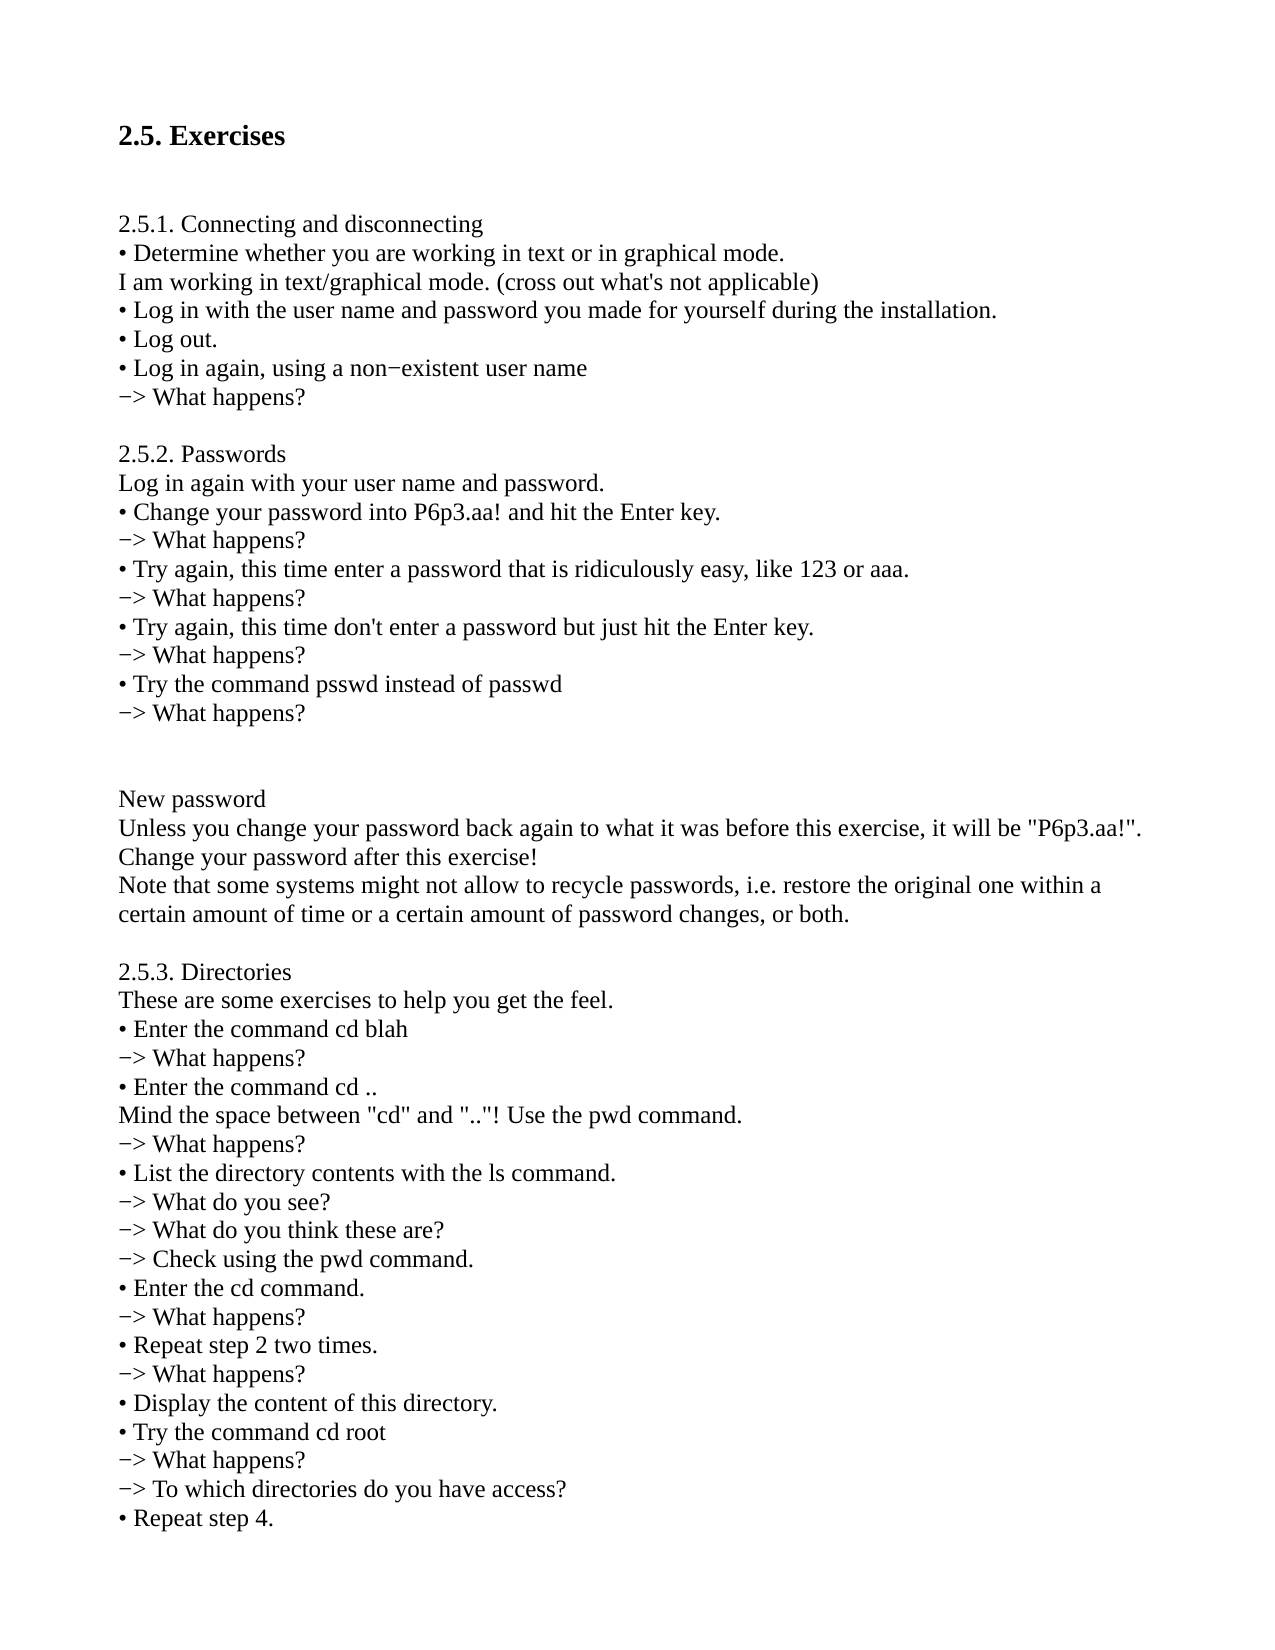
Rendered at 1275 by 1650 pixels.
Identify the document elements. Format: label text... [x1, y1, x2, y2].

text −> What happens? [118, 1359, 1157, 1388]
text • Enter the cd command. [118, 1273, 1157, 1302]
text • Try again, this time enter a password that is ridiculously easy, like 123 or aaa. [118, 554, 1157, 583]
text • Repeat step 2 two times. [118, 1330, 1157, 1359]
text 2.5.2. Passwords [118, 439, 1157, 468]
text • List the directory contents with the ls command. [118, 1158, 1157, 1187]
text • Change your password into P6p3.aa! and hit the Enter key. [118, 497, 1157, 525]
text −> What happens? [118, 1302, 1157, 1330]
text −> Check using the pwd command. [118, 1244, 1157, 1273]
text • Log in again, using a non−existent user name [118, 353, 1157, 382]
text −> What do you see? [118, 1187, 1157, 1215]
text Change your password after this exercise! [118, 842, 1157, 870]
text • Enter the command cd .. [118, 1072, 1157, 1100]
text −> To which directories do you have access? [118, 1474, 1157, 1503]
text 2.5. Exercises [118, 118, 1157, 152]
text −> What happens? [118, 1129, 1157, 1158]
text These are some exercises to help you get the feel. [118, 985, 1157, 1014]
text • Log out. [118, 324, 1157, 353]
text • Enter the command cd blah [118, 1014, 1157, 1043]
text • Try again, this time don't enter a password but just hit the Enter key. [118, 612, 1157, 640]
text I am working in text/graphical mode. (cross out what's not applicable) [118, 267, 1157, 295]
text −> What happens? [118, 382, 1157, 410]
text • Determine whether you are working in text or in graphical mode. [118, 238, 1157, 267]
text • Try the command cd root [118, 1417, 1157, 1445]
text −> What happens? [118, 1043, 1157, 1072]
text • Display the content of this directory. [118, 1388, 1157, 1417]
text −> What happens? [118, 1445, 1157, 1474]
text • Try the command psswd instead of passwd [118, 669, 1157, 698]
text −> What happens? [118, 525, 1157, 554]
text New password [118, 784, 1157, 813]
text −> What happens? [118, 583, 1157, 612]
text −> What happens? [118, 640, 1157, 669]
text 2.5.3. Directories [118, 957, 1157, 985]
text 2.5.1. Connecting and disconnecting [118, 209, 1157, 238]
text • Log in with the user name and password you made for yourself during the installation. [118, 295, 1157, 324]
text • Repeat step 4. [118, 1503, 1157, 1532]
text Unless you change your password back again to what it was before this exercise, it will be "P6p3.aa!". [118, 813, 1157, 842]
text −> What do you think these are? [118, 1215, 1157, 1244]
text Mind the space between "cd" and ".."! Use the pwd command. [118, 1100, 1157, 1129]
text Note that some systems might not allow to recycle passwords, i.e. restore the original one within a [118, 870, 1157, 899]
text −> What happens? [118, 698, 1157, 727]
text Log in again with your user name and password. [118, 468, 1157, 497]
text certain amount of time or a certain amount of password changes, or both. [118, 899, 1157, 928]
